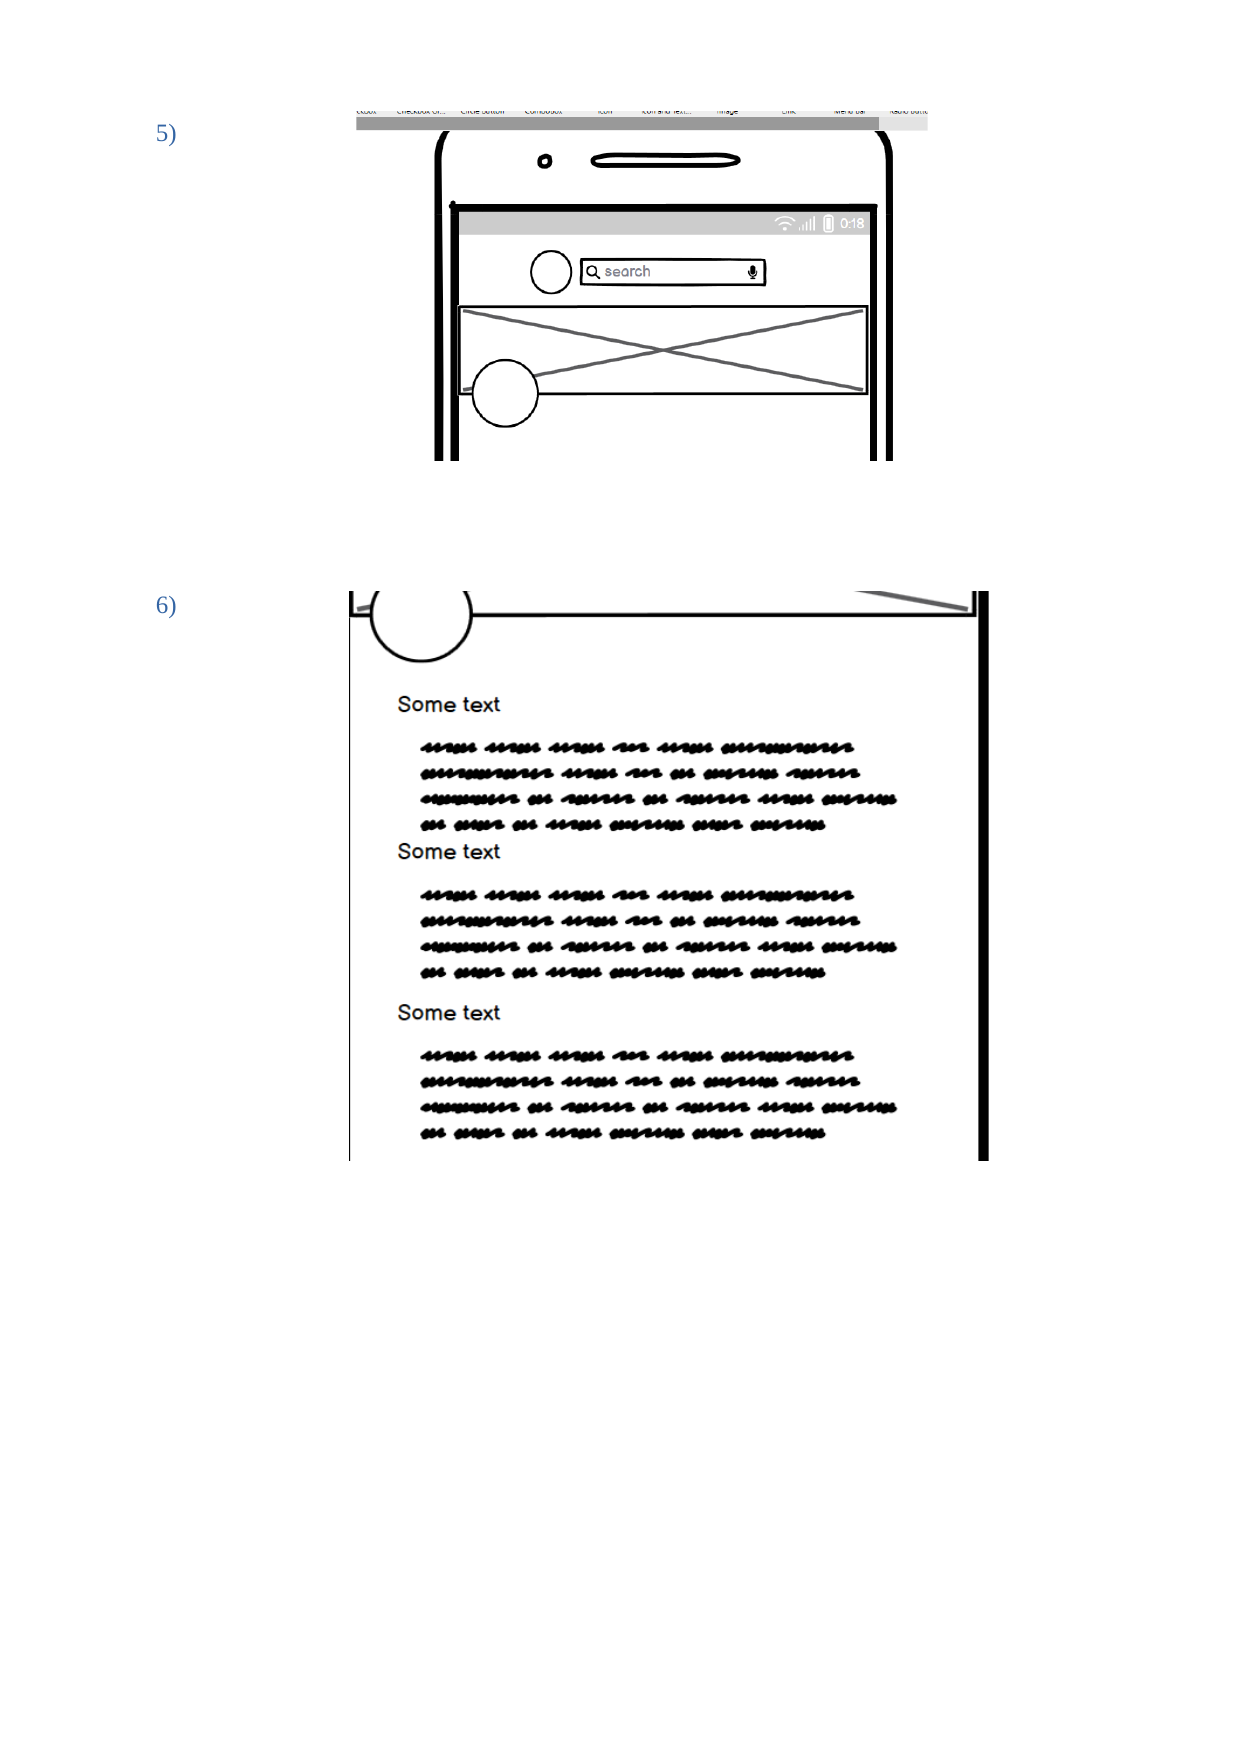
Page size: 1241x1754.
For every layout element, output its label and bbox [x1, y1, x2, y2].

picture [384, 130, 930, 463]
picture [349, 591, 989, 1161]
